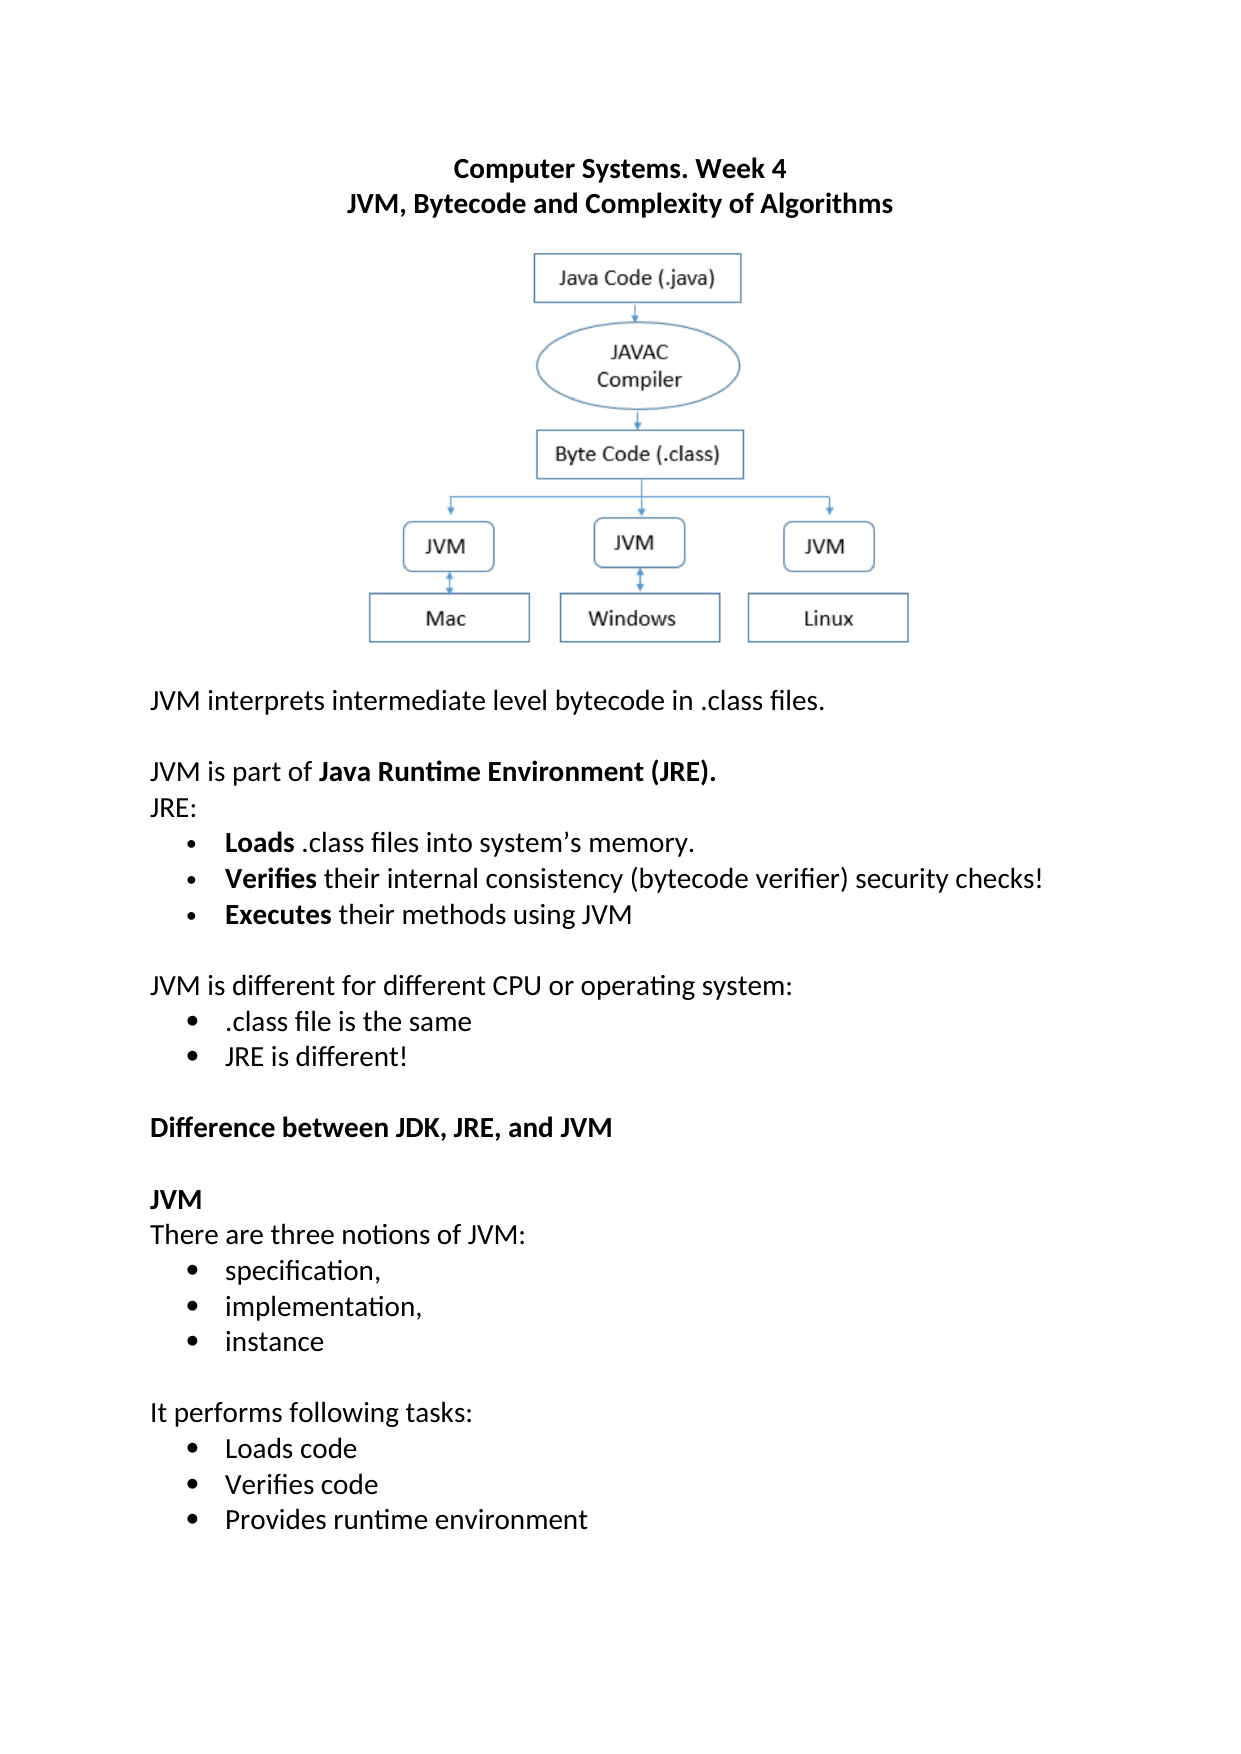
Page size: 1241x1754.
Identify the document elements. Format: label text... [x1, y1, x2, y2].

list .class file is the same [187, 1003, 1090, 1038]
text It performs following tasks: [150, 1394, 1090, 1430]
text JVM, Bytecode and Complexity of Algorithms [150, 186, 1090, 221]
list Executes their methods using JVM [187, 896, 1090, 931]
text JVM is part of Java Runtime Environment (JRE). [150, 753, 1090, 789]
text JVM interprets intermediate level bytecode in .class files. [150, 682, 1090, 718]
text JVM is different for different CPU or operating system: [150, 967, 1090, 1003]
list Loads .class files into system’s memory. [187, 824, 1090, 860]
list Verifies code [187, 1466, 1090, 1501]
list Provides runtime environment [187, 1501, 1090, 1537]
list specification, [187, 1252, 1090, 1288]
list instance [187, 1323, 1090, 1359]
text Computer Systems. Week 4 [150, 150, 1090, 186]
list Loads code [187, 1430, 1090, 1466]
list JRE is different! [187, 1038, 1090, 1074]
text JRE: [150, 789, 1090, 824]
text JVM [150, 1181, 1090, 1216]
list implementation, [187, 1288, 1090, 1323]
text There are three notions of JVM: [150, 1216, 1090, 1252]
text Difference between JDK, JRE, and JVM [150, 1109, 1090, 1145]
list Verifies their internal consistency (bytecode verifier) security checks! [187, 860, 1090, 896]
